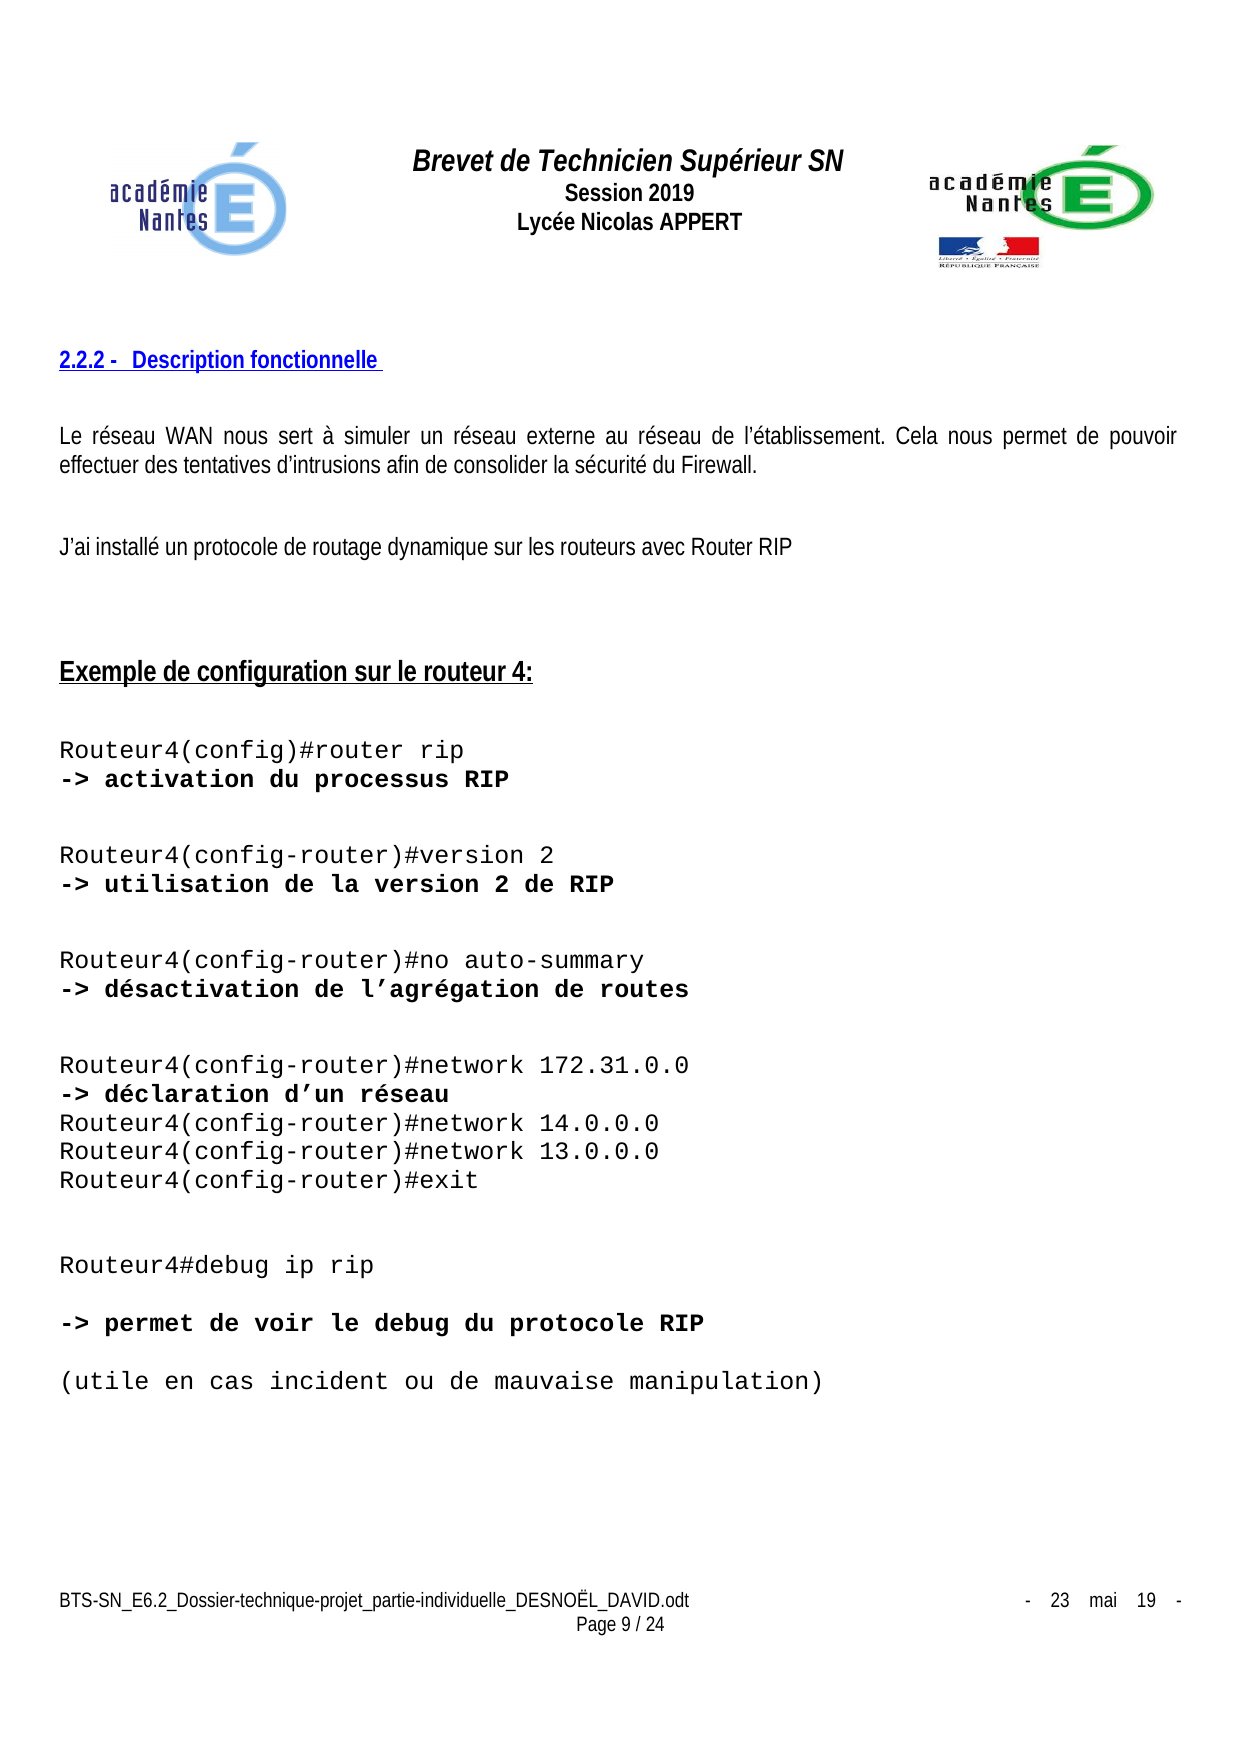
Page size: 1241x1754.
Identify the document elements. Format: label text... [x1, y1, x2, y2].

text Le réseau WAN nous sert à simuler un réseau externe au réseau de l’établissement. Cela nous permet de pouvoir effectuer des tentatives d’intrusions afin de consolider la sécurité du Firewall. [59, 421, 1181, 479]
text Routeur4(config-router)#version 2 [59, 843, 1181, 871]
text Routeur4(config-router)#no auto-summary [59, 948, 1181, 976]
text Routeur4#debug ip rip [59, 1253, 1181, 1281]
text Routeur4(config)#router rip [59, 738, 1181, 766]
text Routeur4(config-router)#network 13.0.0.0 [59, 1138, 1181, 1167]
text -> désactivation de l’agrégation de routes [59, 976, 1181, 1005]
text J’ai installé un protocole de routage dynamique sur les routeurs avec Router RIP [59, 532, 1181, 561]
text Exemple de configuration sur le routeur 4: [59, 654, 1181, 687]
text -> activation du processus RIP [59, 766, 1181, 795]
subtitle Description fonctionnelle [59, 345, 1181, 374]
text Routeur4(config-router)#network 172.31.0.0 [59, 1053, 1181, 1081]
text -> permet de voir le debug du protocole RIP [59, 1311, 1181, 1339]
picture [929, 145, 1155, 268]
text Routeur4(config-router)#network 14.0.0.0 [59, 1110, 1181, 1138]
text -> utilisation de la version 2 de RIP [59, 871, 1181, 900]
text -> déclaration d’un réseau [59, 1081, 1181, 1110]
text Routeur4(config-router)#exit [59, 1167, 1181, 1196]
text (utile en cas incident ou de mauvaise manipulation) [59, 1369, 1181, 1397]
picture [110, 142, 287, 256]
